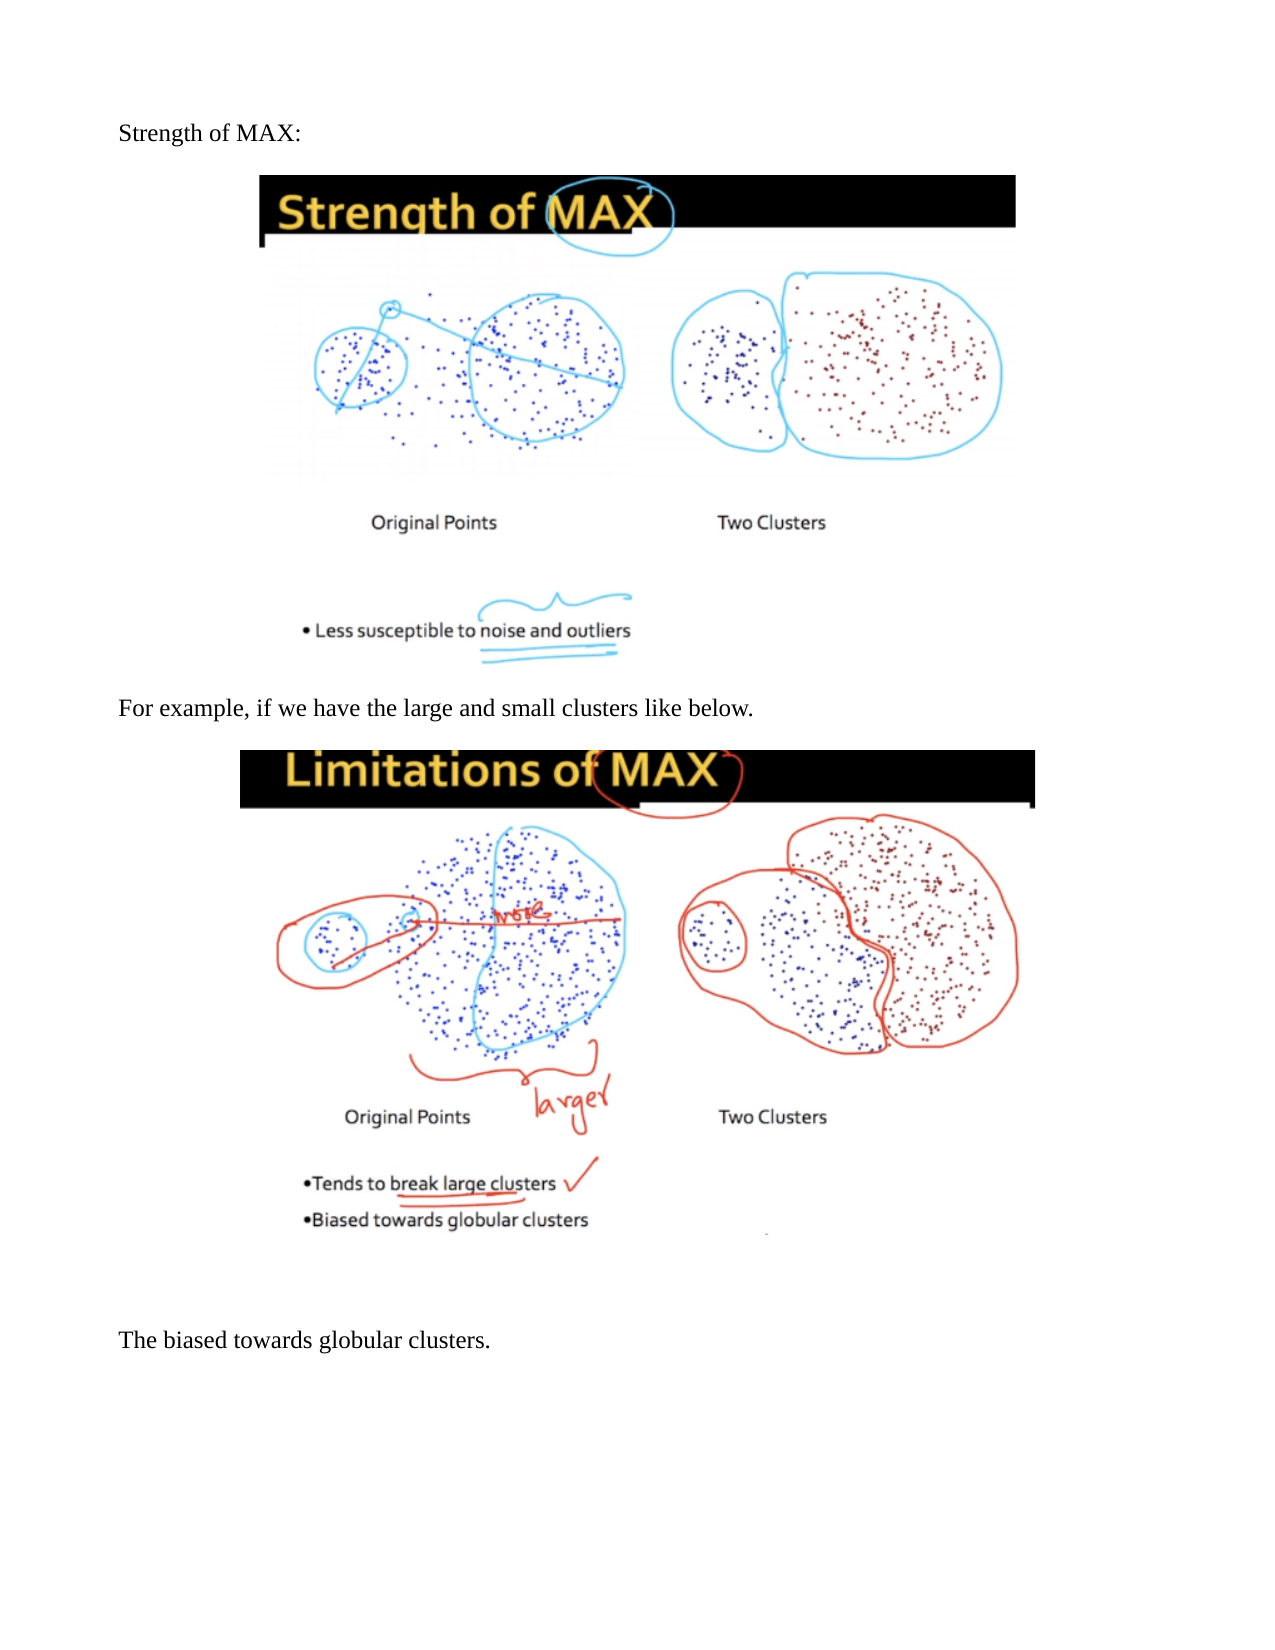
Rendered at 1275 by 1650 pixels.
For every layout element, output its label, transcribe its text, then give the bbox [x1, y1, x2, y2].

text The biased towards globular clusters. [118, 1326, 1157, 1354]
picture [259, 175, 1016, 675]
text Strength of MAX: [118, 118, 1157, 147]
text For example, if we have the large and small clusters like below. [118, 693, 1157, 722]
picture [240, 750, 1035, 1235]
